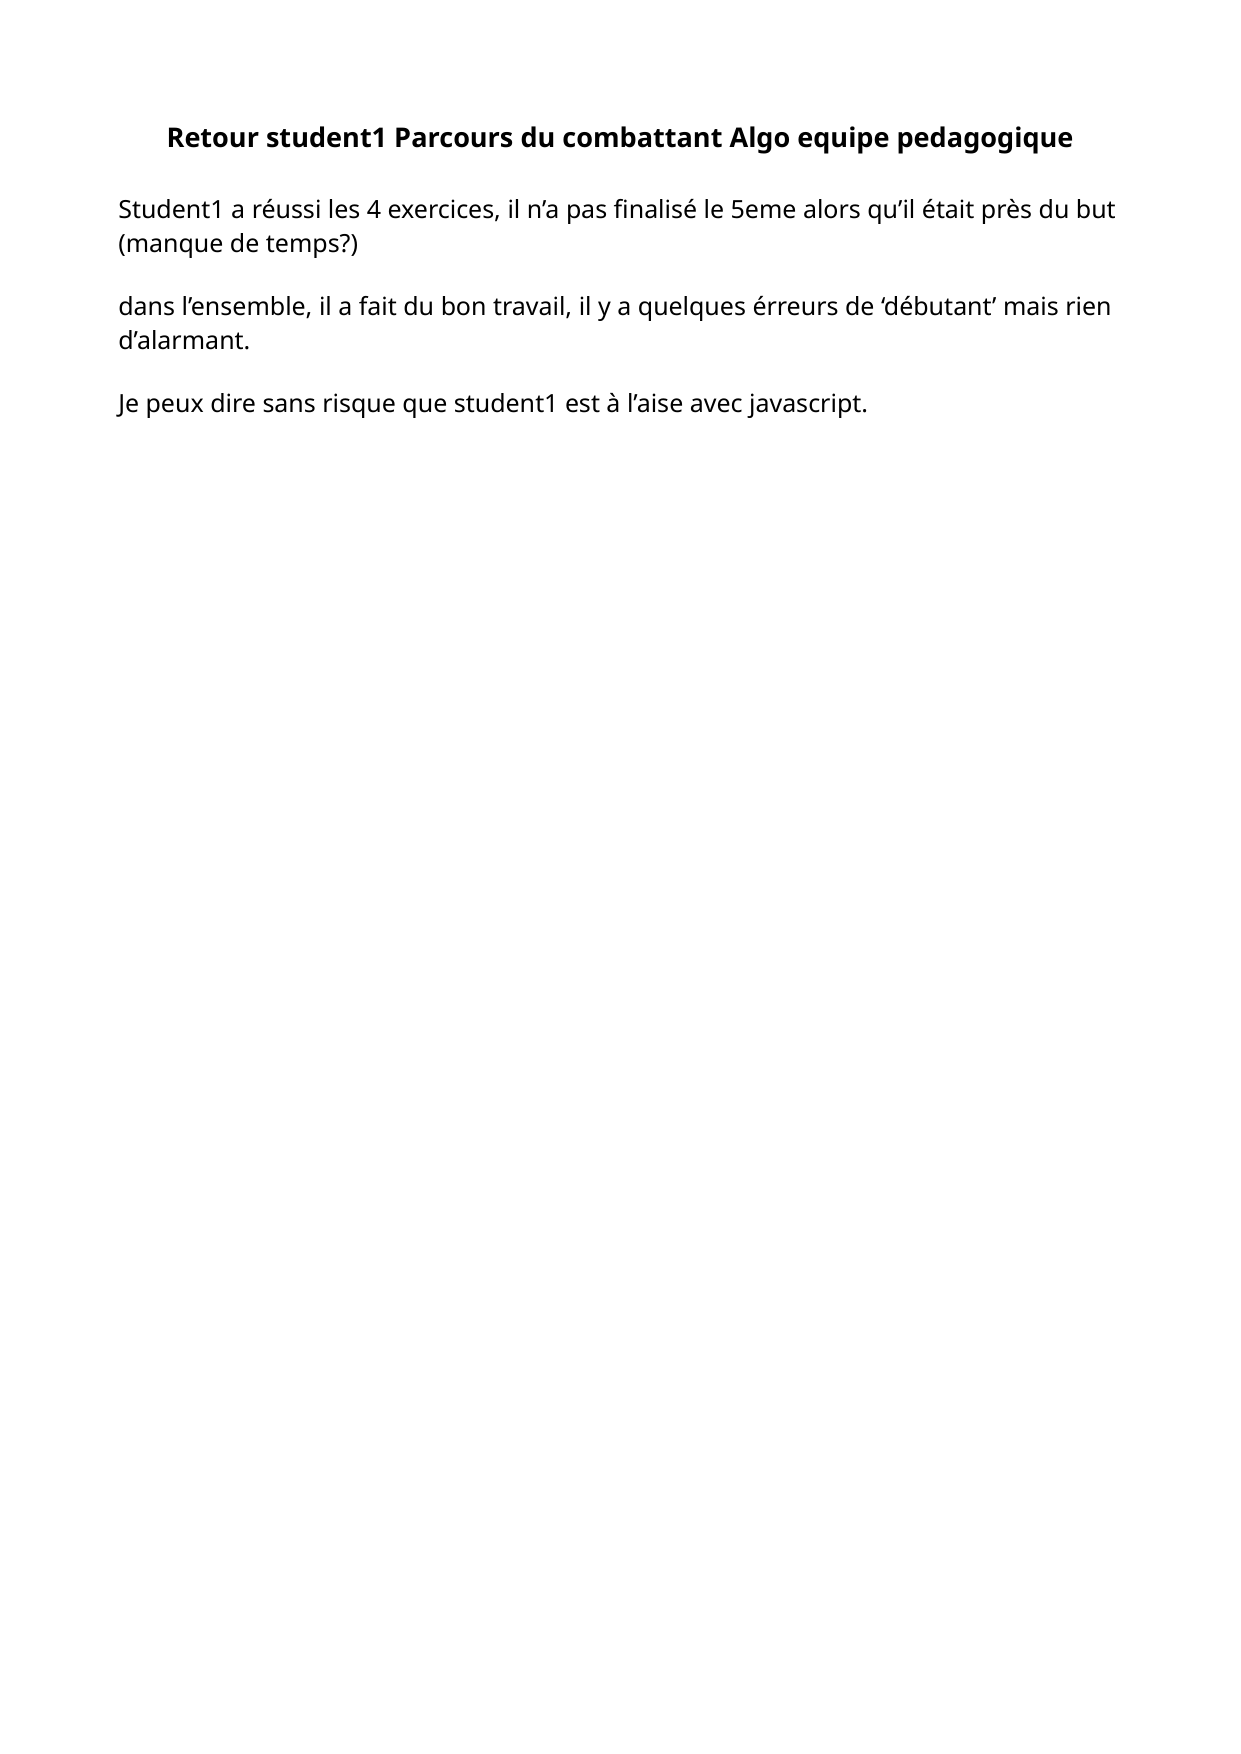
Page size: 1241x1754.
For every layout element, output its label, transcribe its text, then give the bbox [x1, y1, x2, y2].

text Retour student1 Parcours du combattant Algo equipe pedagogique [118, 118, 1122, 155]
text Je peux dire sans risque que student1 est à l’aise avec javascript. [118, 386, 1122, 420]
text Student1 a réussi les 4 exercices, il n’a pas finalisé le 5eme alors qu’il était près du but (manque de temps?) [118, 192, 1122, 260]
text dans l’ensemble, il a fait du bon travail, il y a quelques érreurs de ‘débutant’ mais rien d’alarmant. [118, 289, 1122, 357]
